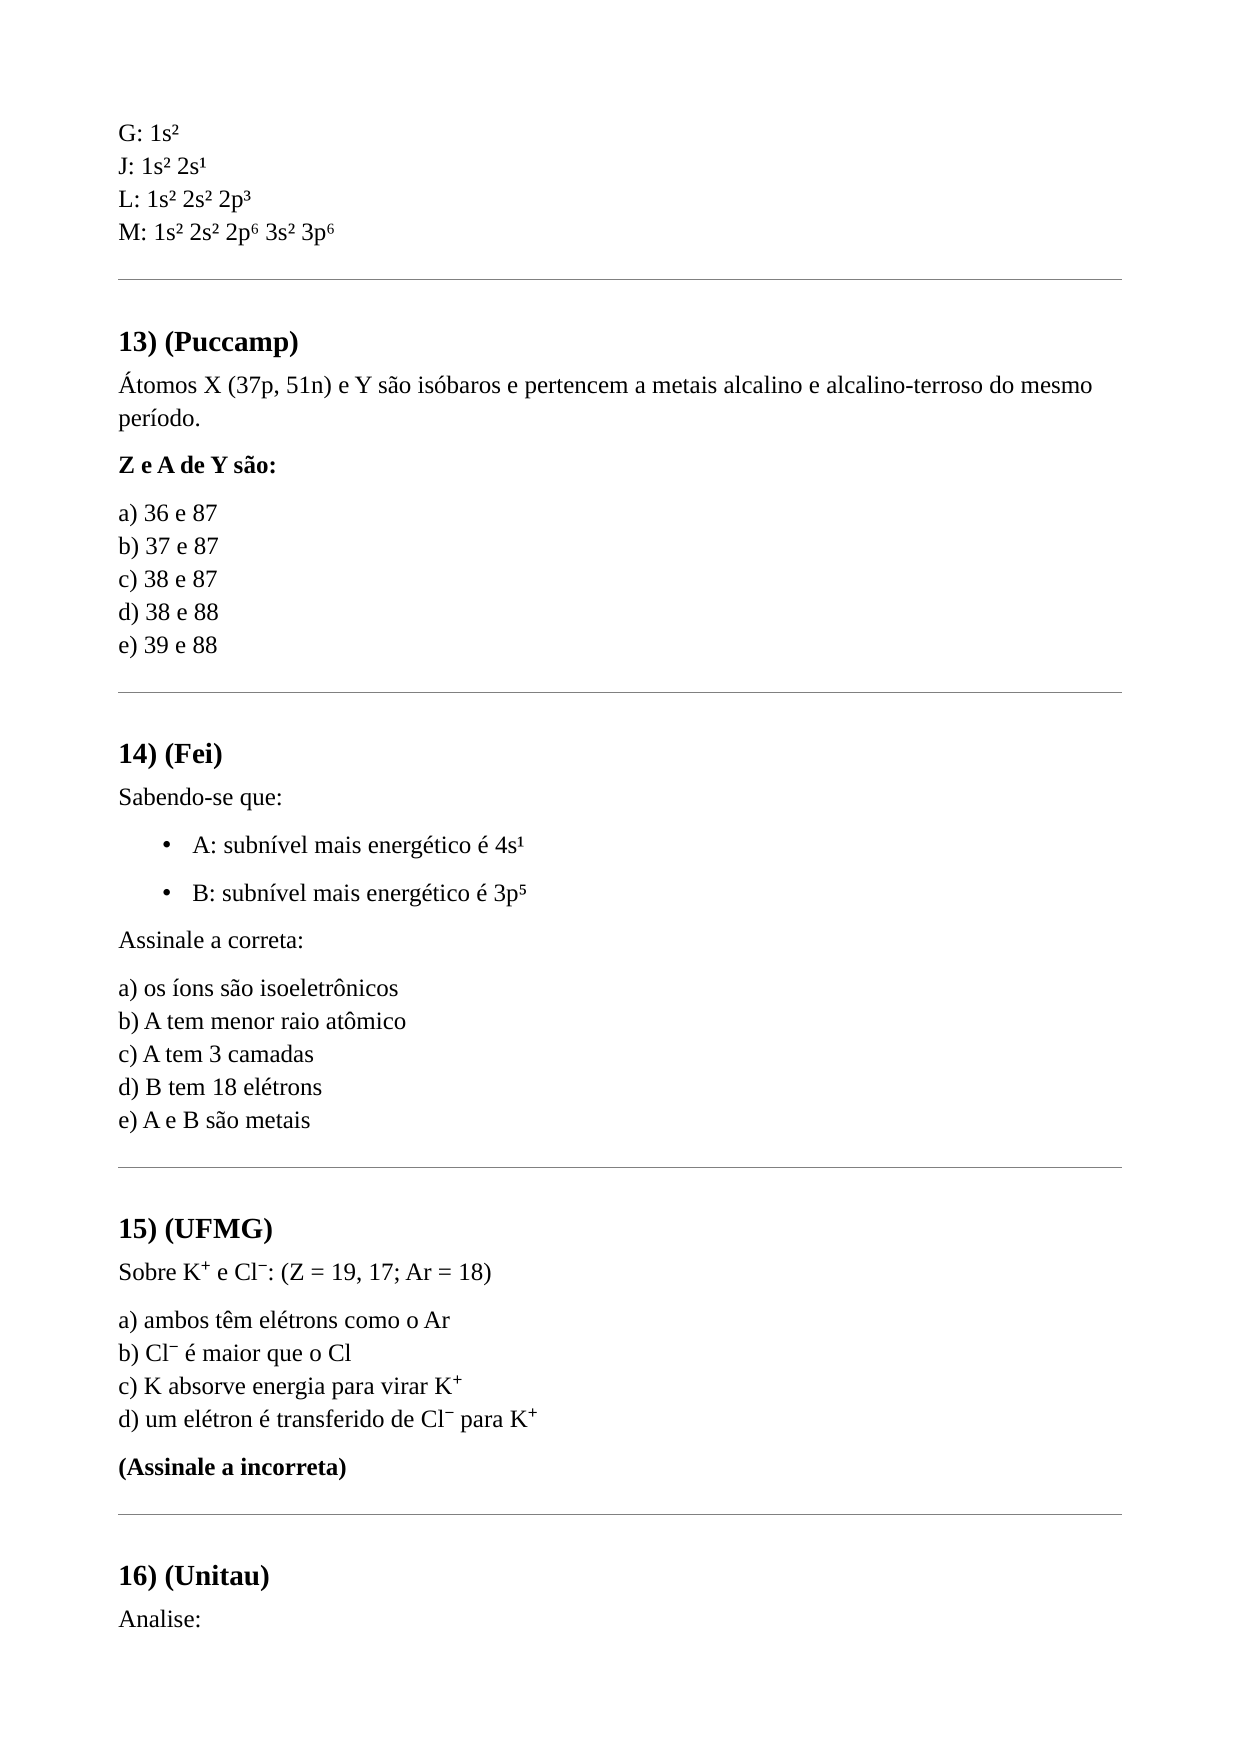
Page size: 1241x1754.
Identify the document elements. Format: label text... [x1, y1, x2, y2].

subtitle 13) (Puccamp) [118, 324, 1122, 357]
text (Assinale a incorreta) [118, 1452, 1122, 1481]
text Analise: [118, 1604, 1122, 1633]
text a) 36 e 87 b) 37 e 87 c) 38 e 87 d) 38 e 88 e) 39 e 88 [118, 498, 1122, 659]
subtitle 14) (Fei) [118, 736, 1122, 770]
text G: 1s² J: 1s² 2s¹ L: 1s² 2s² 2p³ M: 1s² 2s² 2p⁶ 3s² 3p⁶ [118, 118, 1122, 246]
subtitle 16) (Unitau) [118, 1558, 1122, 1592]
subtitle 15) (UFMG) [118, 1211, 1122, 1245]
text Assinale a correta: [118, 925, 1122, 954]
list B: subnível mais energético é 3p⁵ [162, 878, 1122, 906]
text a) ambos têm elétrons como o Ar b) Cl⁻ é maior que o Cl c) K absorve energia para virar K⁺ d) um elétron é transferido de Cl⁻ para K⁺ [118, 1305, 1122, 1433]
text a) os íons são isoeletrônicos b) A tem menor raio atômico c) A tem 3 camadas d) B tem 18 elétrons e) A e B são metais [118, 973, 1122, 1134]
text Z e A de Y são: [118, 450, 1122, 479]
list A: subnível mais energético é 4s¹ [162, 830, 1122, 859]
text Átomos X (37p, 51n) e Y são isóbaros e pertencem a metais alcalino e alcalino-terroso do mesmo período. [118, 370, 1122, 431]
text Sabendo-se que: [118, 782, 1122, 811]
text Sobre K⁺ e Cl⁻: (Z = 19, 17; Ar = 18) [118, 1257, 1122, 1286]
